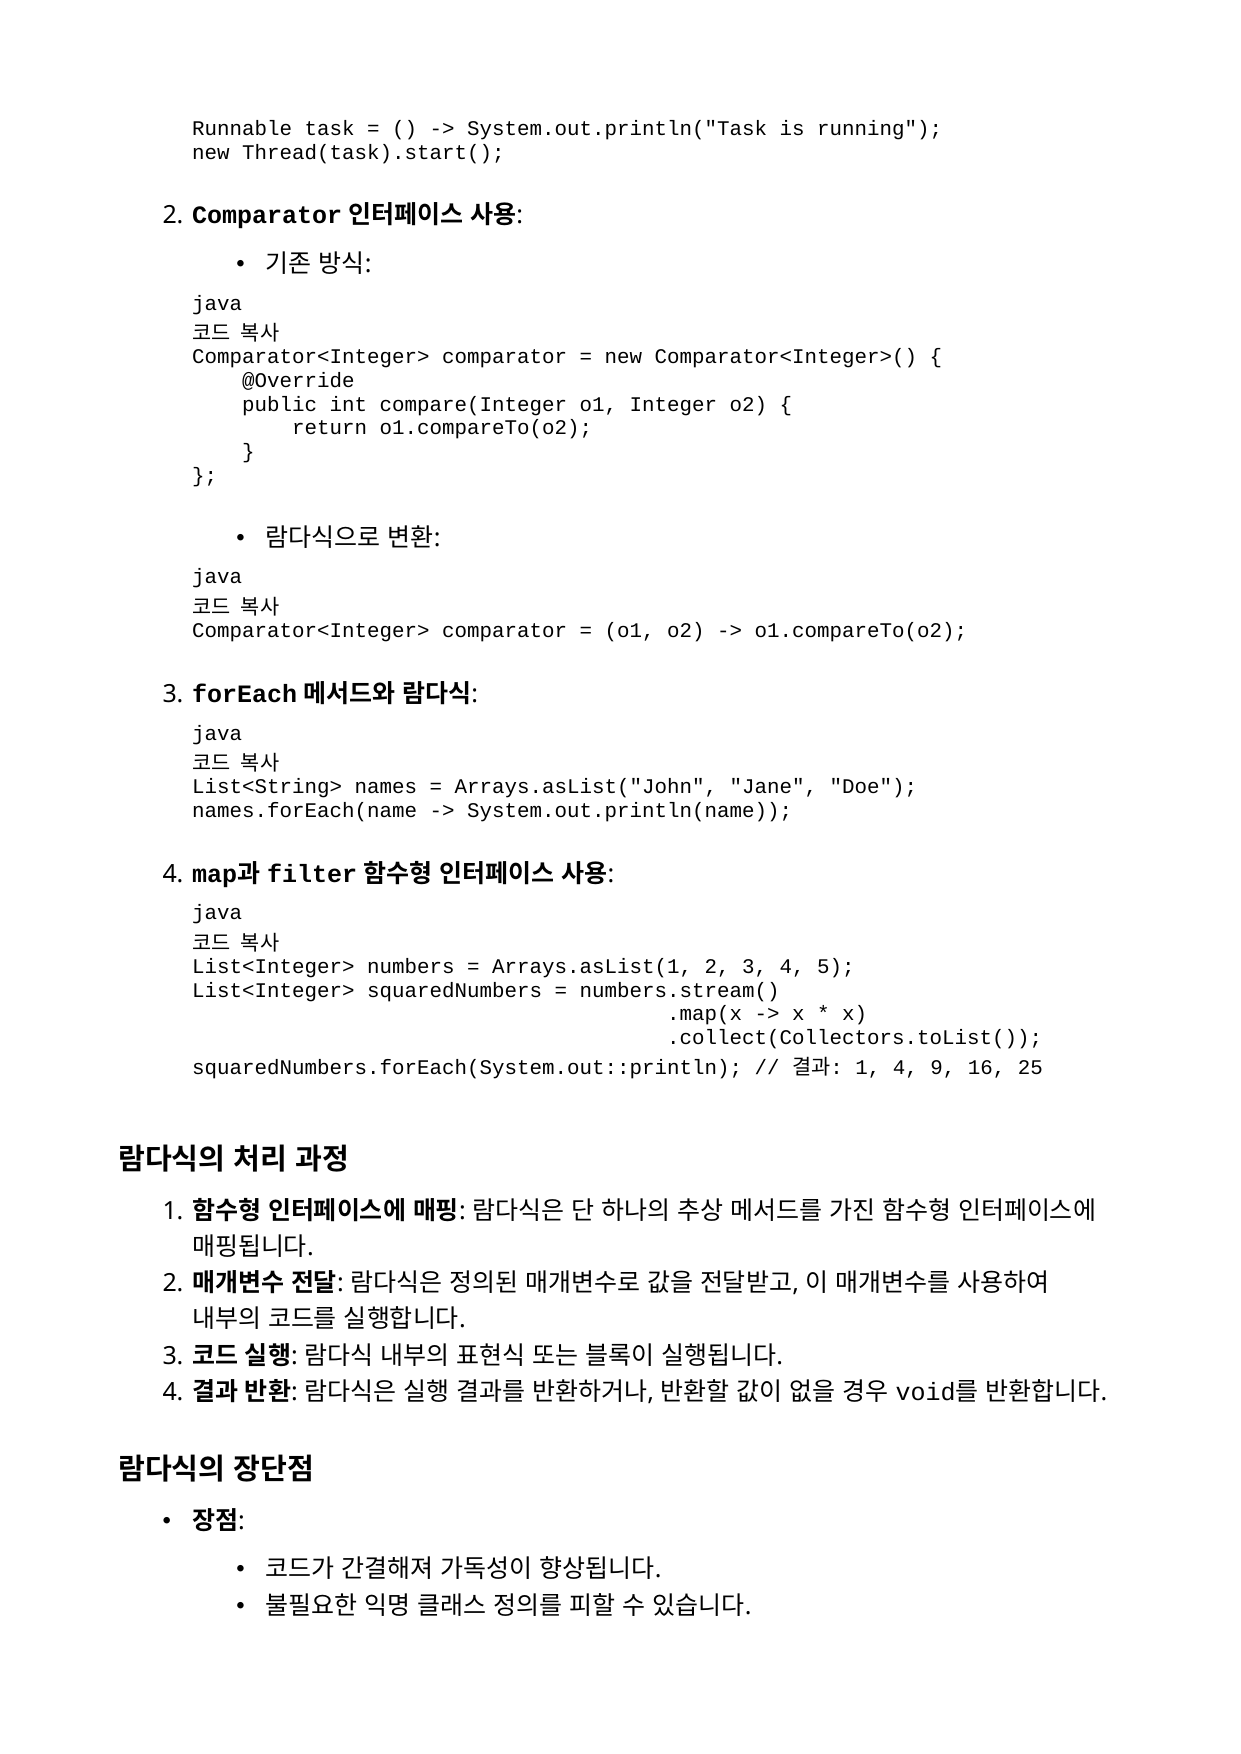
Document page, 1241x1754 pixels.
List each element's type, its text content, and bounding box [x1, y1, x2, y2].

list 코드 복사 [162, 926, 1122, 956]
list .map(x -> x * x) [162, 1003, 1122, 1027]
list 코드 복사 [162, 746, 1122, 776]
subtitle 람다식의 장단점 [118, 1445, 1122, 1488]
list java [162, 567, 1122, 590]
list List<String> names = Arrays.asList("John", "Jane", "Doe"); [162, 776, 1122, 800]
list 코드가 간결해져 가독성이 향상됩니다. [236, 1549, 1122, 1585]
list Comparator<Integer> comparator = new Comparator<Integer>() { [162, 346, 1122, 370]
list 함수형 인터페이스에 매핑: 람다식은 단 하나의 추상 메서드를 가진 함수형 인터페이스에 매핑됩니다. [162, 1190, 1122, 1263]
list map과 filter 함수형 인터페이스 사용: [162, 853, 1122, 889]
list public int compare(Integer o1, Integer o2) { [162, 394, 1122, 417]
list return o1.compareTo(o2); [162, 417, 1122, 441]
list 불필요한 익명 클래스 정의를 피할 수 있습니다. [236, 1585, 1122, 1621]
list Runnable task = () -> System.out.println("Task is running"); [162, 118, 1122, 142]
list squaredNumbers.forEach(System.out::println); // 결과: 1, 4, 9, 16, 25 [162, 1051, 1122, 1081]
list 코드 복사 [162, 590, 1122, 620]
list } [162, 441, 1122, 465]
list 결과 반환: 람다식은 실행 결과를 반환하거나, 반환할 값이 없을 경우 void를 반환합니다. [162, 1371, 1122, 1408]
list 매개변수 전달: 람다식은 정의된 매개변수로 값을 전달받고, 이 매개변수를 사용하여 내부의 코드를 실행합니다. [162, 1263, 1122, 1335]
list 장점: [162, 1500, 1122, 1536]
list @Override [162, 370, 1122, 394]
list java [162, 902, 1122, 926]
list Comparator 인터페이스 사용: [162, 195, 1122, 231]
list 람다식으로 변환: [236, 518, 1122, 554]
list 코드 실행: 람다식 내부의 표현식 또는 블록이 실행됩니다. [162, 1335, 1122, 1371]
subtitle 람다식의 처리 과정 [118, 1135, 1122, 1178]
list forEach 메서드와 람다식: [162, 673, 1122, 710]
list 기존 방식: [236, 244, 1122, 280]
list java [162, 293, 1122, 316]
list .collect(Collectors.toList()); [162, 1027, 1122, 1051]
list java [162, 722, 1122, 746]
list Comparator<Integer> comparator = (o1, o2) -> o1.compareTo(o2); [162, 620, 1122, 644]
list 코드 복사 [162, 316, 1122, 346]
list new Thread(task).start(); [162, 142, 1122, 165]
list List<Integer> squaredNumbers = numbers.stream() [162, 979, 1122, 1003]
list names.forEach(name -> System.out.println(name)); [162, 800, 1122, 824]
list List<Integer> numbers = Arrays.asList(1, 2, 3, 4, 5); [162, 956, 1122, 979]
list }; [162, 465, 1122, 488]
